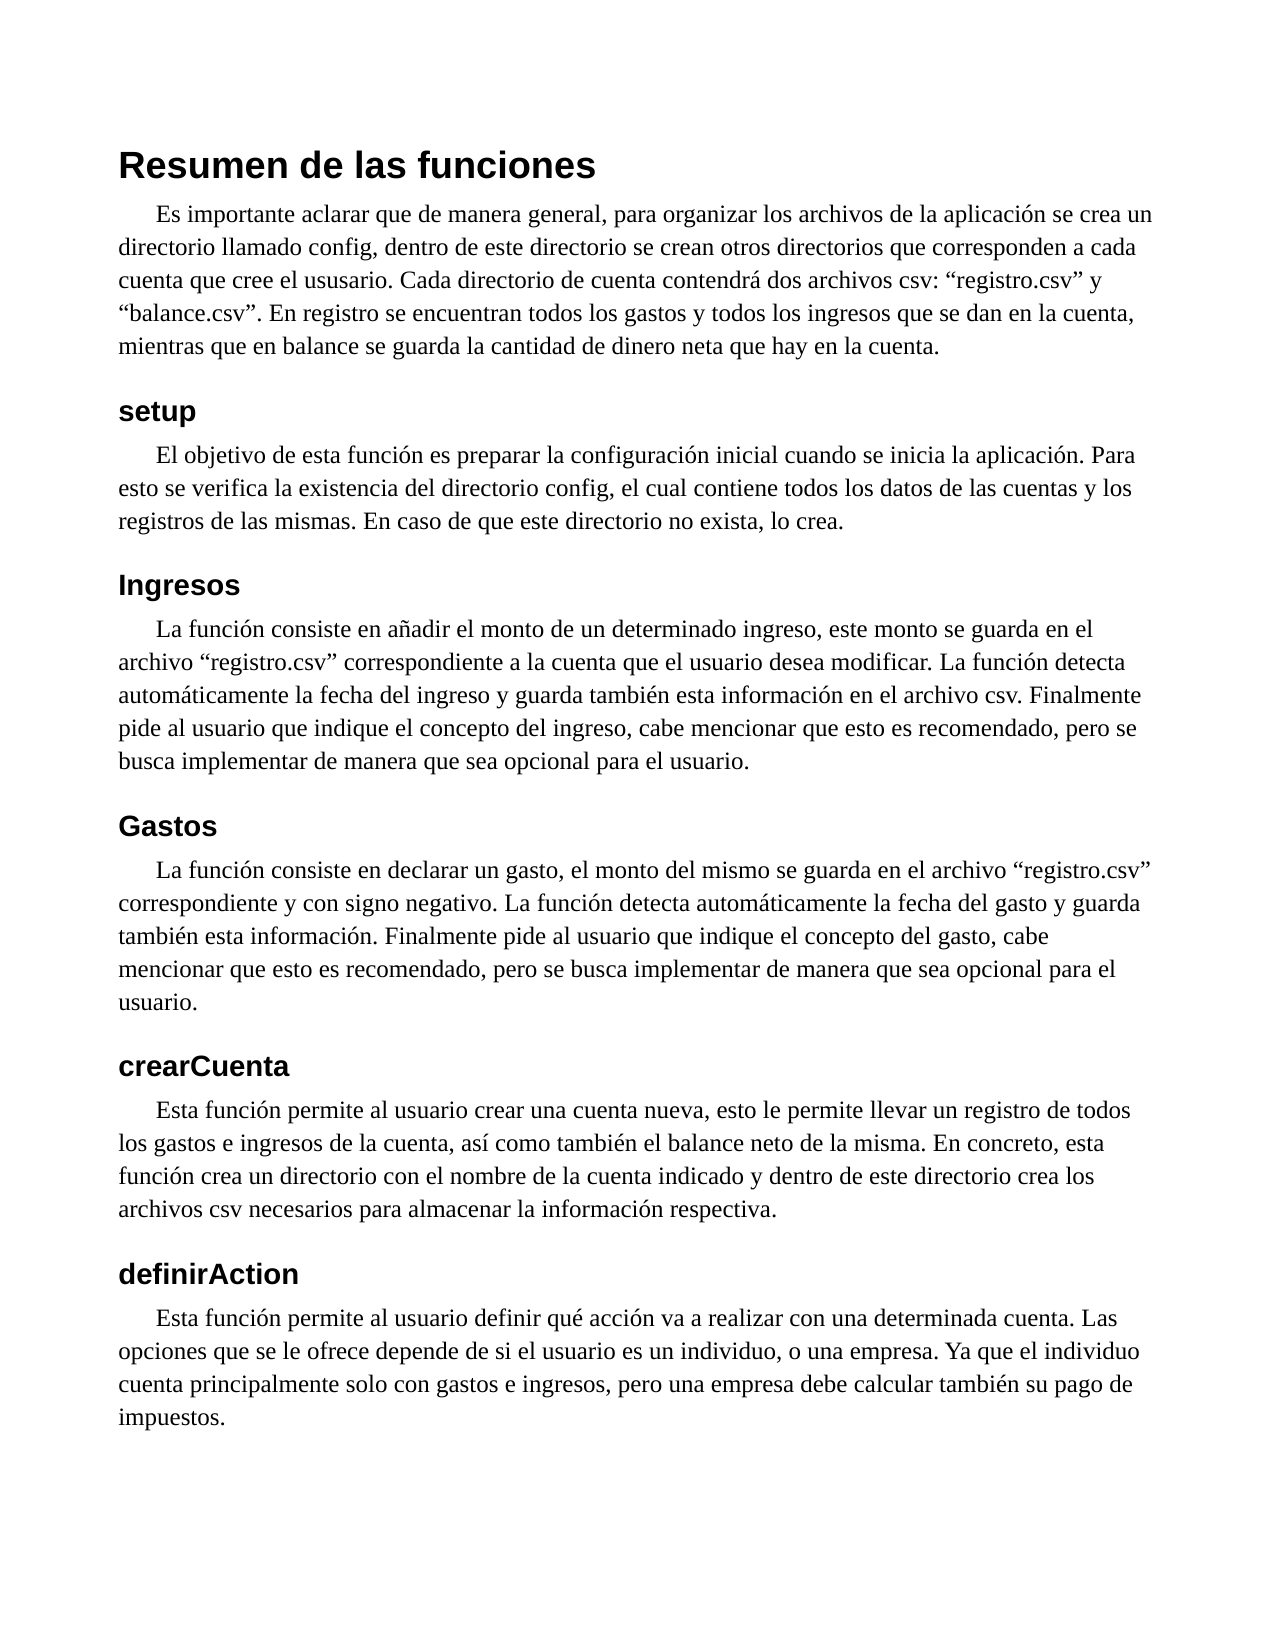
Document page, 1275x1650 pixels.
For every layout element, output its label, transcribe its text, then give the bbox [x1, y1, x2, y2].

text Esta función permite al usuario definir qué acción va a realizar con una determinada cuenta. Las opciones que se le ofrece depende de si el usuario es un individuo, o una empresa. Ya que el individuo cuenta principalmente solo con gastos e ingresos, pero una empresa debe calcular también su pago de impuestos. [118, 1303, 1157, 1431]
text Esta función permite al usuario crear una cuenta nueva, esto le permite llevar un registro de todos los gastos e ingresos de la cuenta, así como también el balance neto de la misma. En concreto, esta función crea un directorio con el nombre de la cuenta indicado y dentro de este directorio crea los archivos csv necesarios para almacenar la información respectiva. [118, 1095, 1157, 1223]
subtitle Gastos [118, 808, 1157, 842]
text El objetivo de esta función es preparar la configuración inicial cuando se inicia la aplicación. Para esto se verifica la existencia del directorio config, el cual contiene todos los datos de las cuentas y los registros de las mismas. En caso de que este directorio no exista, lo crea. [118, 440, 1157, 534]
text La función consiste en añadir el monto de un determinado ingreso, este monto se guarda en el archivo “registro.csv” correspondiente a la cuenta que el usuario desea modificar. La función detecta automáticamente la fecha del ingreso y guarda también esta información en el archivo csv. Finalmente pide al usuario que indique el concepto del ingreso, cabe mencionar que esto es recomendado, pero se busca implementar de manera que sea opcional para el usuario. [118, 614, 1157, 775]
subtitle Ingresos [118, 568, 1157, 602]
subtitle setup [118, 393, 1157, 427]
subtitle definirAction [118, 1257, 1157, 1290]
subtitle Resumen de las funciones [118, 143, 1157, 187]
text La función consiste en declarar un gasto, el monto del mismo se guarda en el archivo “registro.csv” correspondiente y con signo negativo. La función detecta automáticamente la fecha del gasto y guarda también esta información. Finalmente pide al usuario que indique el concepto del gasto, cabe mencionar que esto es recomendado, pero se busca implementar de manera que sea opcional para el usuario. [118, 855, 1157, 1016]
text Es importante aclarar que de manera general, para organizar los archivos de la aplicación se crea un directorio llamado config, dentro de este directorio se crean otros directorios que corresponden a cada cuenta que cree el ususario. Cada directorio de cuenta contendrá dos archivos csv: “registro.csv” y “balance.csv”. En registro se encuentran todos los gastos y todos los ingresos que se dan en la cuenta, mientras que en balance se guarda la cantidad de dinero neta que hay en la cuenta. [118, 199, 1157, 360]
subtitle crearCuenta [118, 1049, 1157, 1083]
